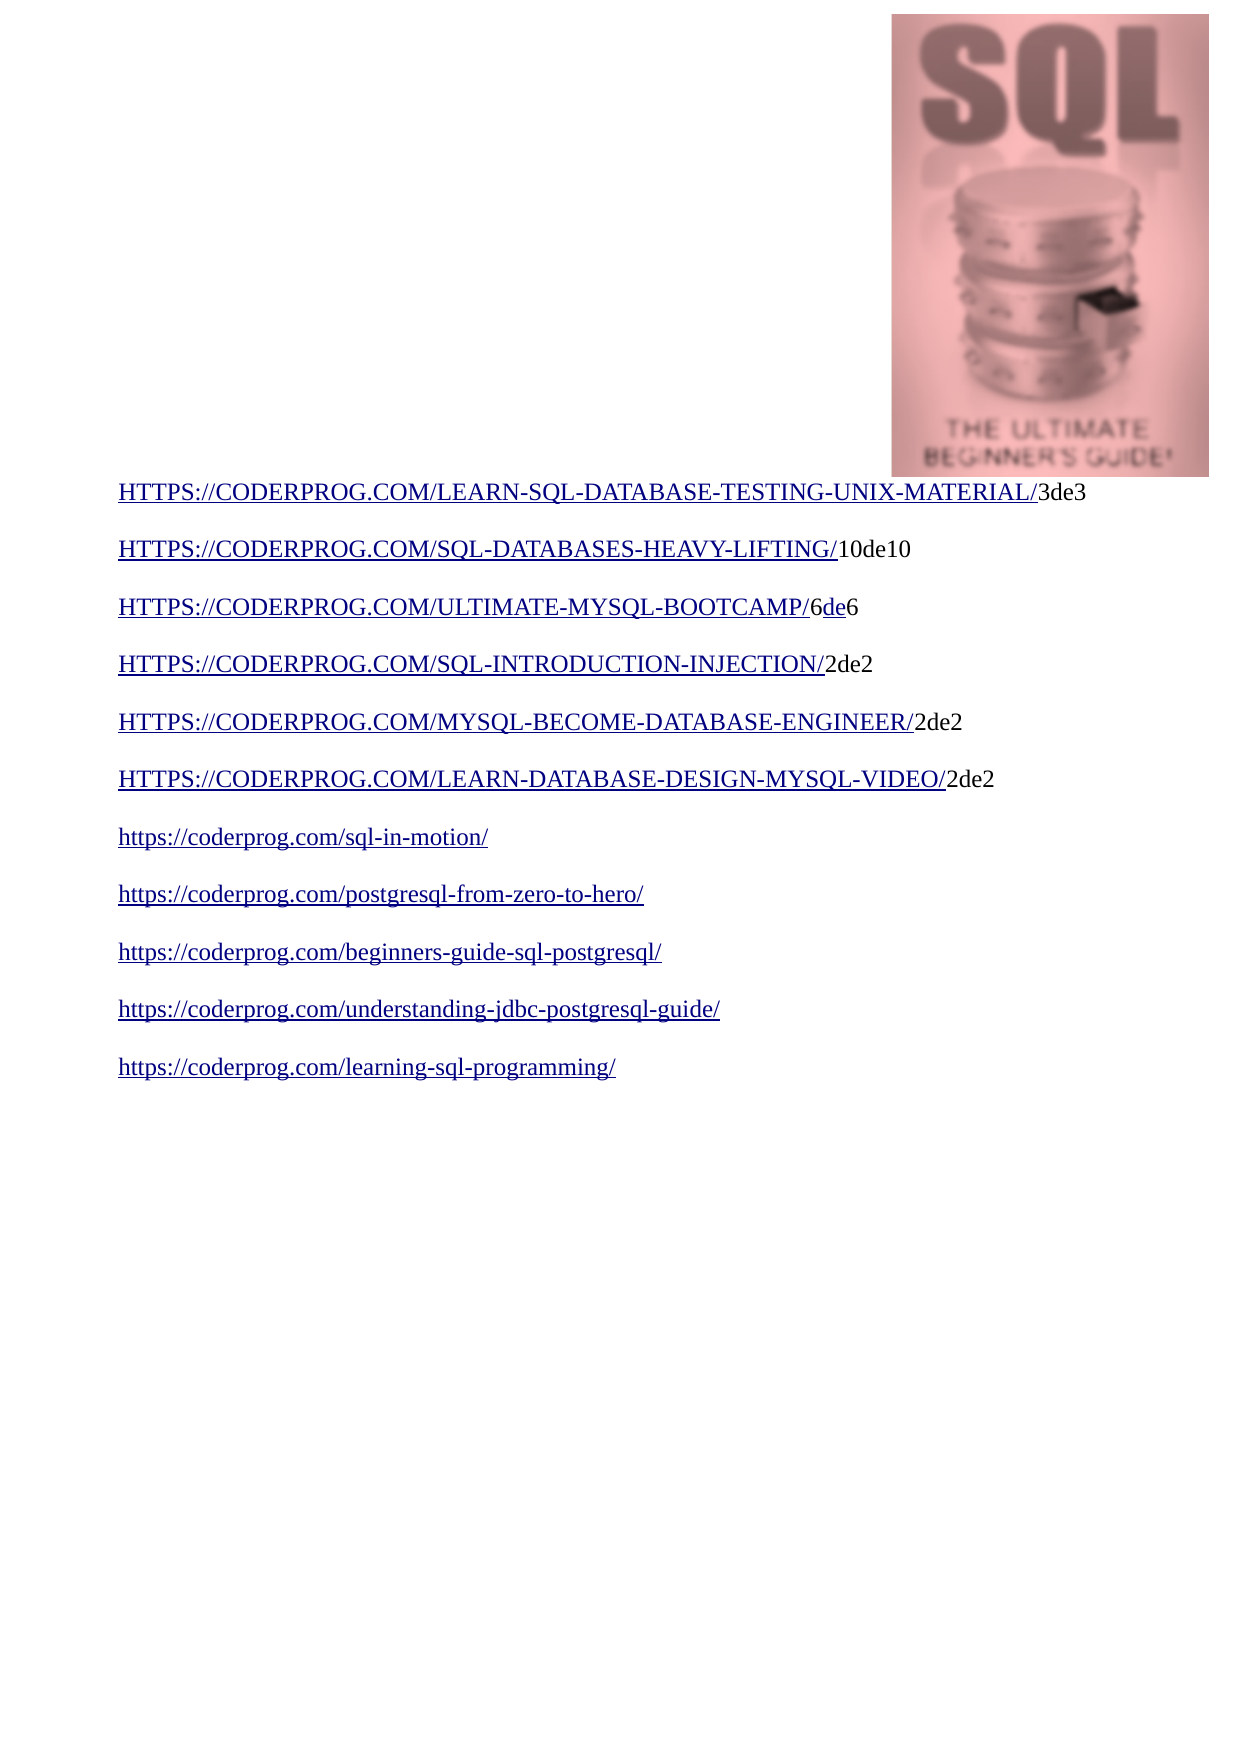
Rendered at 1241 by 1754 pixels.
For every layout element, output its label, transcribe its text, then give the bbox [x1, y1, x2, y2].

text https://coderprog.com/postgresql-from-zero-to-hero/ [118, 879, 1122, 908]
text HTTPS://CODERPROG.COM/ULTIMATE-MYSQL-BOOTCAMP/6de6 [118, 592, 1122, 621]
text https://coderprog.com/learning-sql-programming/ [118, 1052, 1122, 1081]
text HTTPS://CODERPROG.COM/SQL-DATABASES-HEAVY-LIFTING/10de10 [118, 534, 1122, 563]
text HTTPS://CODERPROG.COM/LEARN-SQL-DATABASE-TESTING-UNIX-MATERIAL/3de3 [118, 118, 1122, 506]
picture [891, 14, 1209, 477]
text https://coderprog.com/sql-in-motion/ [118, 822, 1122, 851]
text HTTPS://CODERPROG.COM/MYSQL-BECOME-DATABASE-ENGINEER/2de2 [118, 707, 1122, 736]
text HTTPS://CODERPROG.COM/LEARN-DATABASE-DESIGN-MYSQL-VIDEO/2de2 [118, 764, 1122, 793]
text HTTPS://CODERPROG.COM/SQL-INTRODUCTION-INJECTION/2de2 [118, 649, 1122, 678]
text https://coderprog.com/understanding-jdbc-postgresql-guide/ [118, 994, 1122, 1023]
text https://coderprog.com/beginners-guide-sql-postgresql/ [118, 937, 1122, 966]
